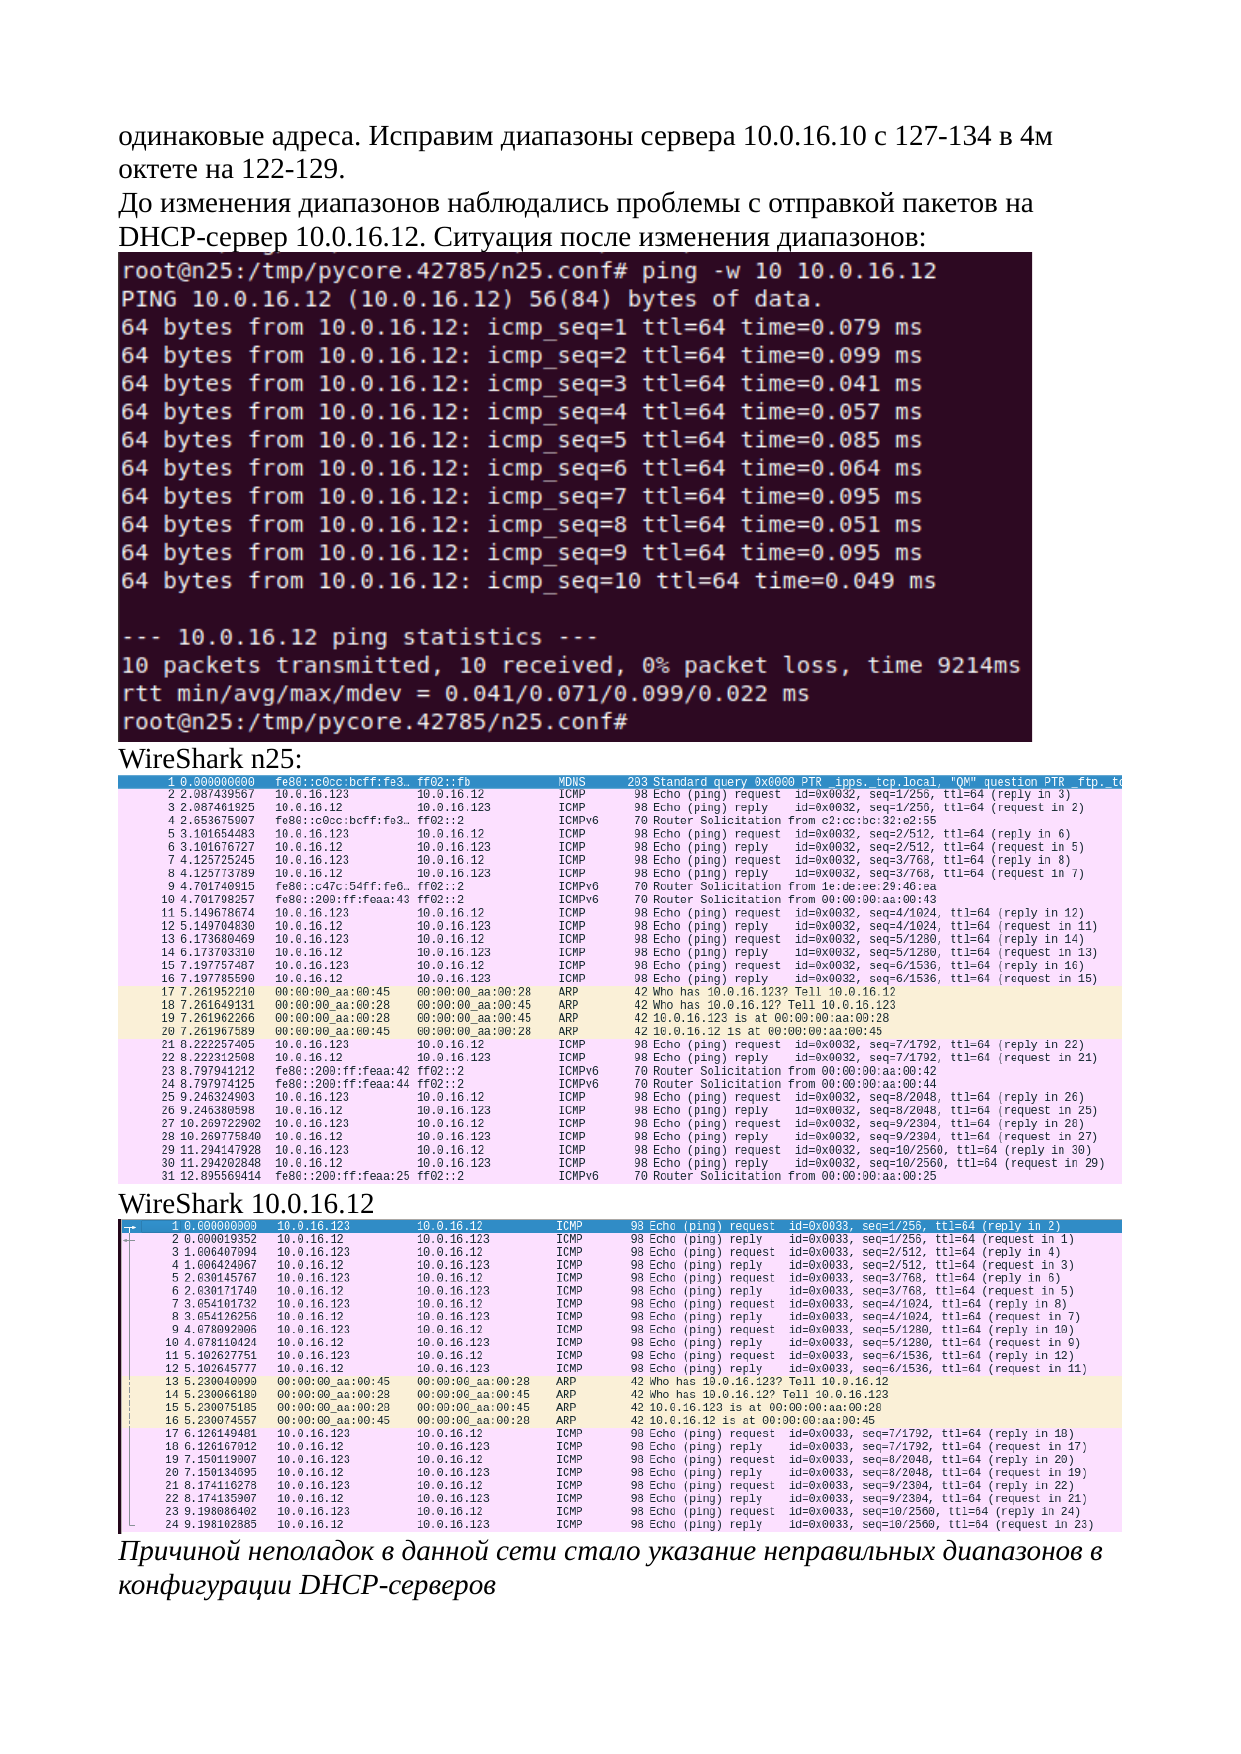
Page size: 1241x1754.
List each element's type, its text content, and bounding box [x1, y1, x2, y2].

text WireShark 10.0.16.12 [118, 1186, 1122, 1219]
text одинаковые адреса. Исправим диапазоны сервера 10.0.16.10 с 127-134 в 4м октете на 122-129. [118, 118, 1122, 185]
text Причиной неполадок в данной сети стало указание неправильных диапазонов в конфигурации DHCP-серверов [118, 1534, 1122, 1600]
text До изменения диапазонов наблюдались проблемы с отправкой пакетов на DHCP-сервер 10.0.16.12. Ситуация после изменения диапазонов: [118, 185, 1122, 252]
text WireShark n25: [118, 741, 1122, 775]
